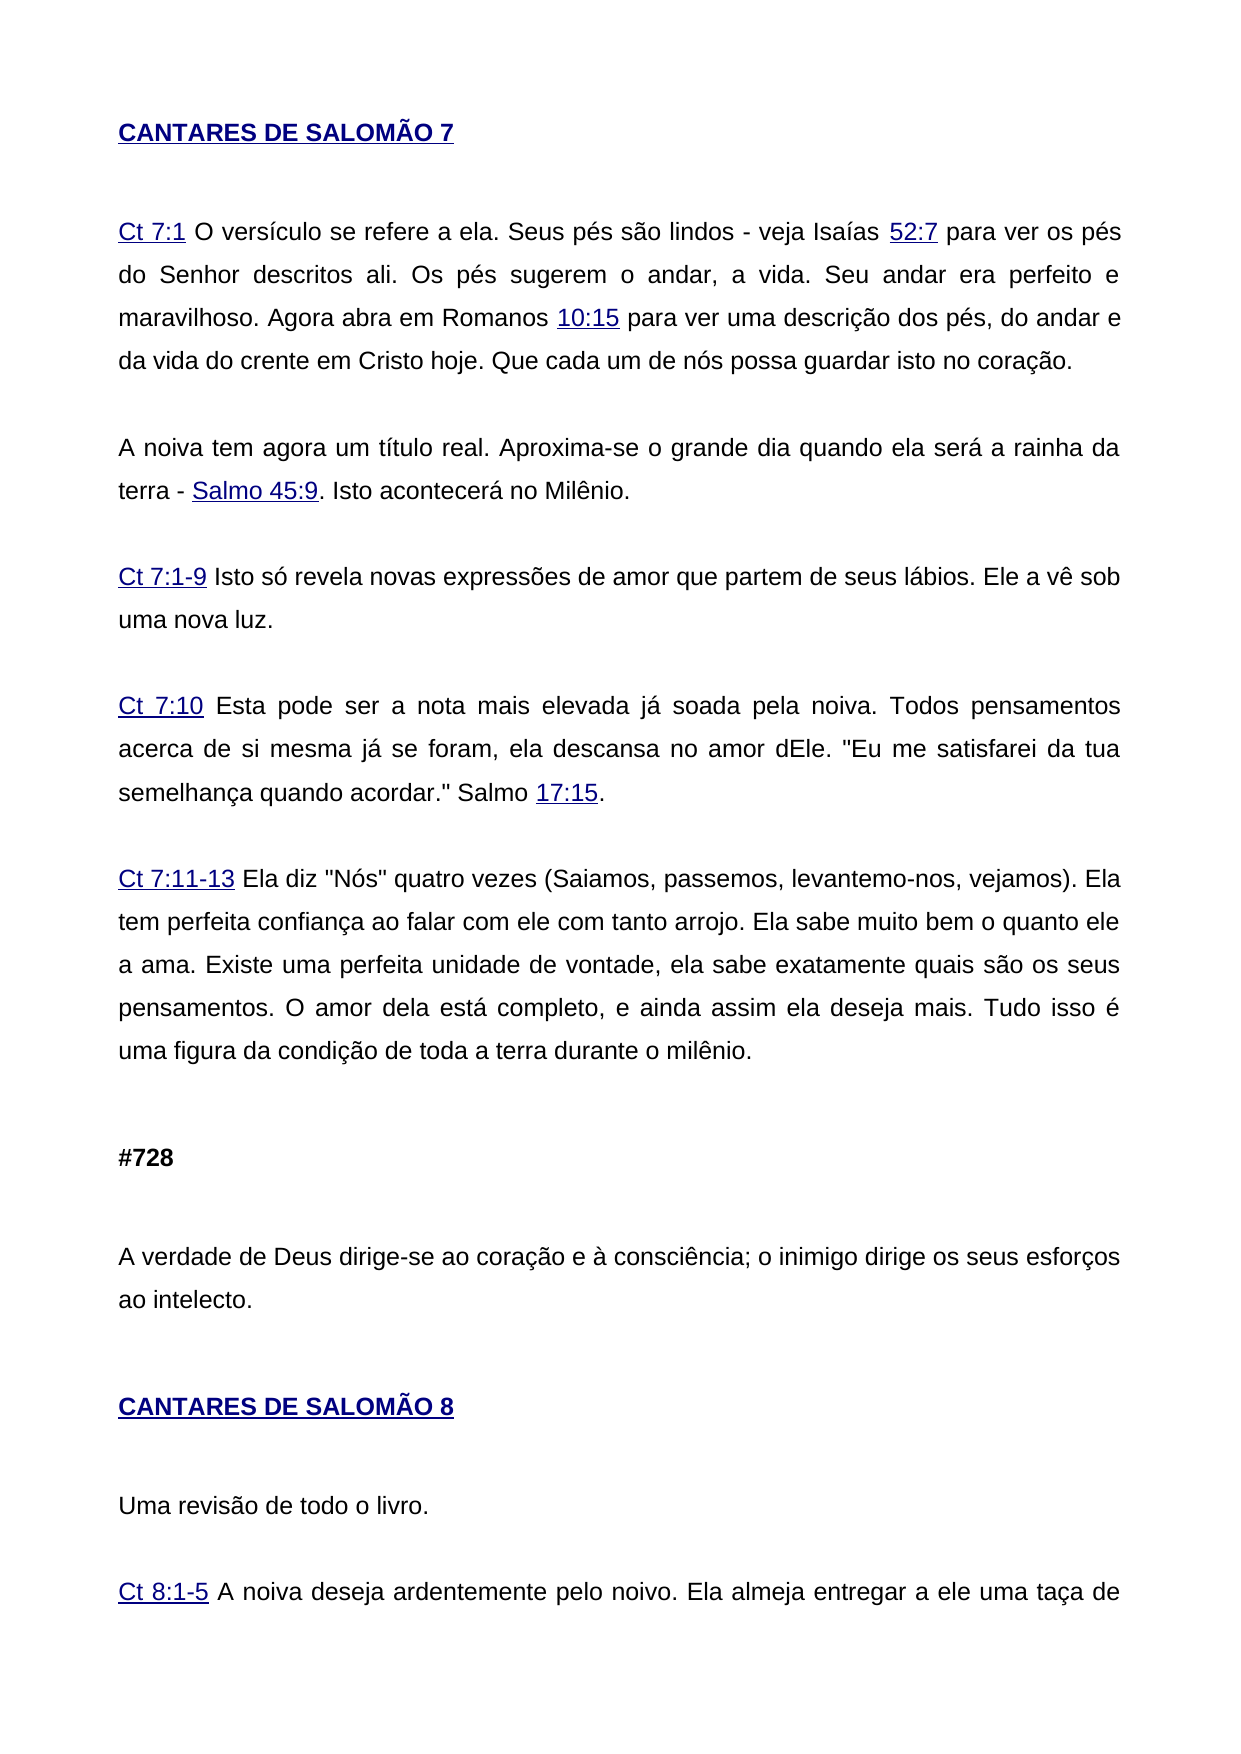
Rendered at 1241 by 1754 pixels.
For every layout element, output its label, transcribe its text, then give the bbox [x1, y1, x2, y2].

subtitle #728 [118, 1143, 1122, 1172]
text Ct 8:1-5 A noiva deseja ardentemente pelo noivo. Ela almeja entregar a ele uma taça de [118, 1577, 1122, 1606]
text Ct 7:10 Esta pode ser a nota mais elevada já soada pela noiva. Todos pensamentos acerca de si mesma já se foram, ela descansa no amor dEle. "Eu me satisfarei da tua semelhança quando acordar." Salmo 17:15. [118, 691, 1122, 806]
text A noiva tem agora um título real. Aproxima-se o grande dia quando ela será a rainha da terra - Salmo 45:9. Isto acontecerá no Milênio. [118, 432, 1122, 504]
text A verdade de Deus dirige-se ao coração e à consciência; o inimigo dirige os seus esforços ao intelecto. [118, 1242, 1122, 1314]
text Ct 7:1 O versículo se refere a ela. Seus pés são lindos - veja Isaías 52:7 para ver os pés do Senhor descritos ali. Os pés sugerem o andar, a vida. Seu andar era perfeito e maravilhoso. Agora abra em Romanos 10:15 para ver uma descrição dos pés, do andar e da vida do crente em Cristo hoje. Que cada um de nós possa guardar isto no coração. [118, 217, 1122, 375]
text Ct 7:1-9 Isto só revela novas expressões de amor que partem de seus lábios. Ele a vê sob uma nova luz. [118, 562, 1122, 634]
subtitle CANTARES DE SALOMÃO 7 [118, 118, 1122, 147]
text Uma revisão de todo o livro. [118, 1491, 1122, 1520]
text Ct 7:11-13 Ela diz "Nós" quatro vezes (Saiamos, passemos, levantemo-nos, vejamos). Ela tem perfeita confiança ao falar com ele com tanto arrojo. Ela sabe muito bem o quanto ele a ama. Existe uma perfeita unidade de vontade, ela sabe exatamente quais são os seus pensamentos. O amor dela está completo, e ainda assim ela deseja mais. Tudo isso é uma figura da condição de toda a terra durante o milênio. [118, 864, 1122, 1065]
subtitle CANTARES DE SALOMÃO 8 [118, 1392, 1122, 1421]
